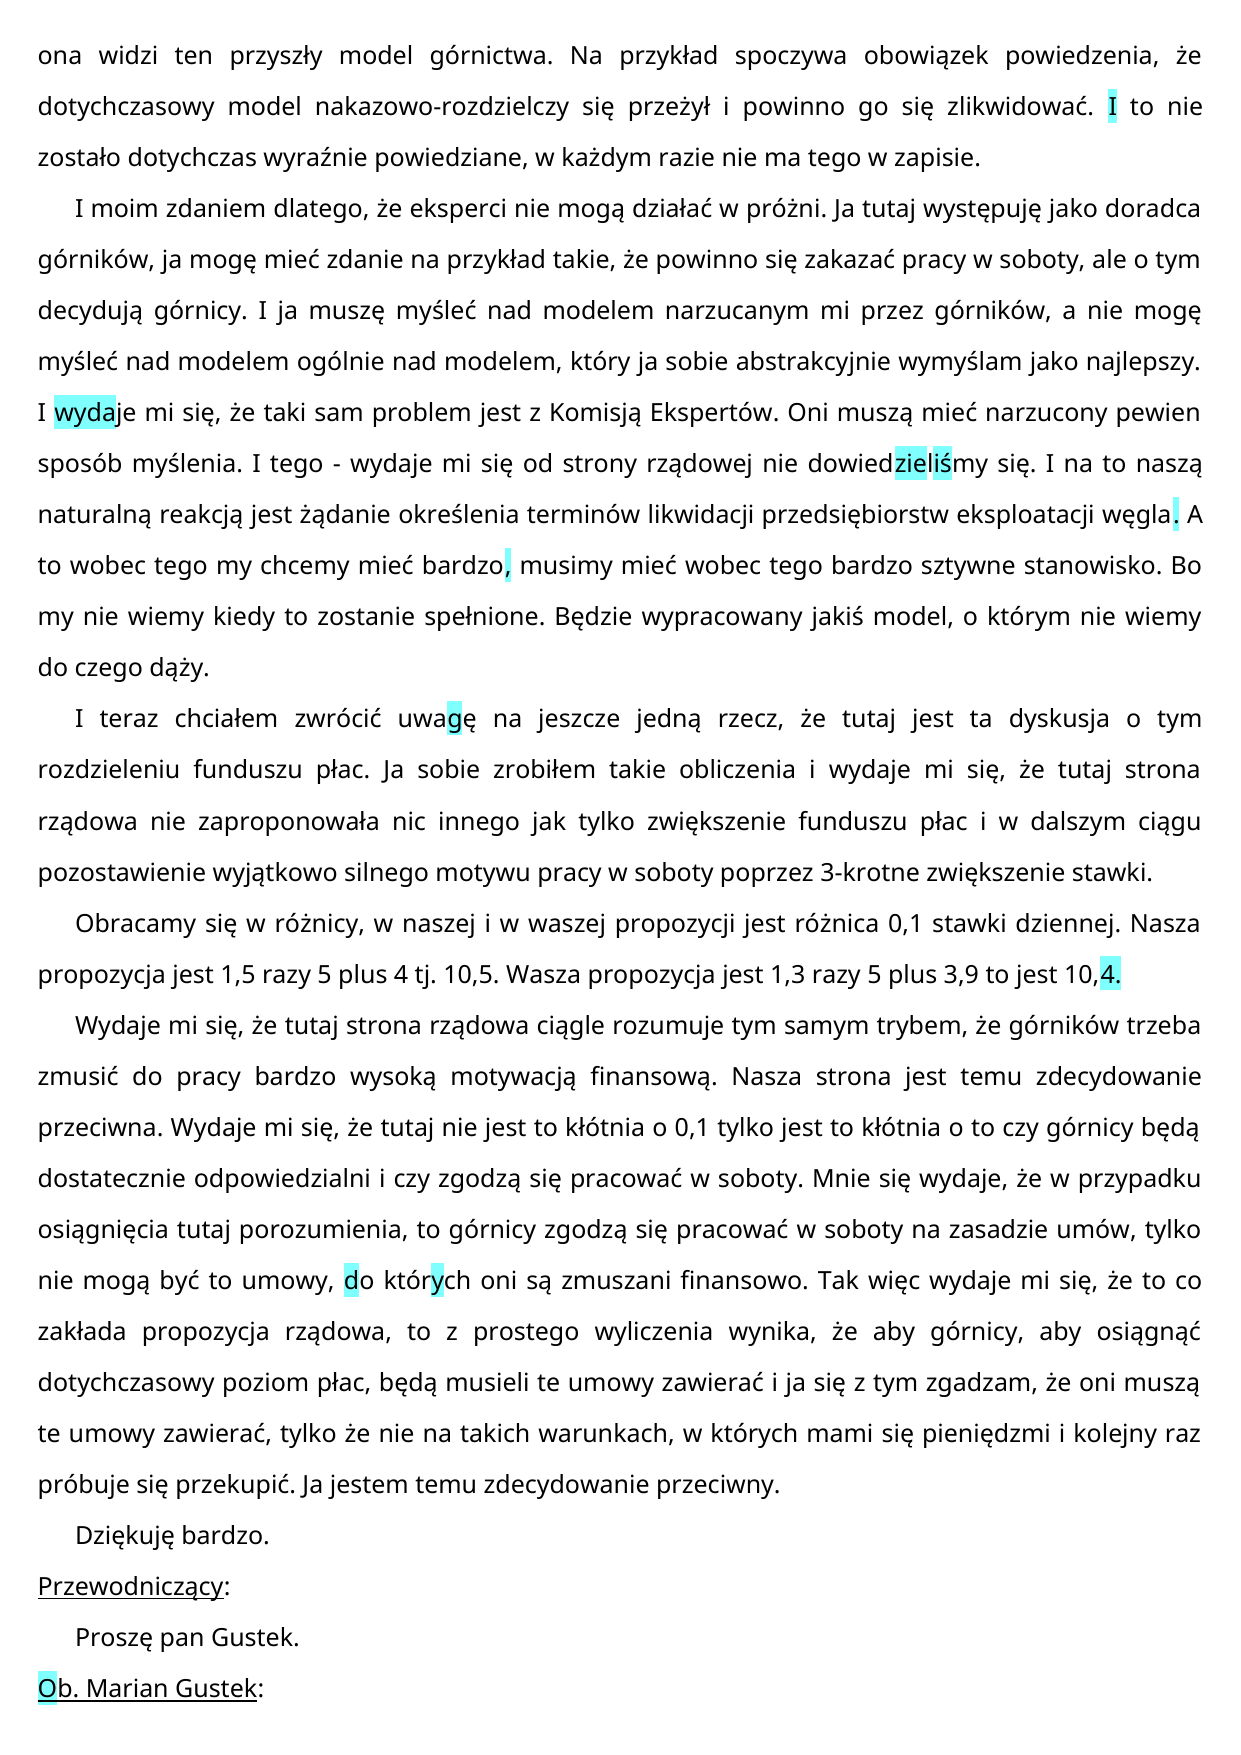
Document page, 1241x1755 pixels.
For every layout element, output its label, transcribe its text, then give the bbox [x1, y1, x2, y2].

text Obracamy się w różnicy, w naszej i w waszej propozycji jest różnica 0,1 stawki dziennej. Nasza propozycja jest 1,5 razy 5 plus 4 tj. 10,5. Wasza propozycja jest 1,3 razy 5 plus 3,9 to jest 10,4. [37, 905, 1203, 990]
text Przewodniczący: [37, 1569, 1203, 1603]
text Wydaje mi się, że tutaj strona rządowa ciągle rozumuje tym samym trybem, że górników trzeba zmusić do pracy bardzo wysoką motywacją finansową. Nasza strona jest temu zdecydowanie przeciwna. Wydaje mi się, że tutaj nie jest to kłótnia o 0,1 tylko jest to kłótnia o to czy górnicy będą dostatecznie odpowiedzialni i czy zgodzą się pracować w soboty. Mnie się wydaje, że w przypadku osiągnięcia tutaj porozumienia, to górnicy zgodzą się pracować w soboty na zasadzie umów, tylko nie mogą być to umowy, do których oni są zmuszani finansowo. Tak więc wydaje mi się, że to co zakłada propozycja rządowa, to z prostego wyliczenia wynika, że aby górnicy, aby osiągnąć dotychczasowy poziom płac, będą musieli te umowy zawierać i ja się z tym zgadzam, że oni muszą te umowy zawierać, tylko że nie na takich warunkach, w których mami się pieniędzmi i kolejny raz próbuje się przekupić. Ja jestem temu zdecydowanie przeciwny. [37, 1007, 1203, 1501]
text ona widzi ten przyszły model górnictwa. Na przykład spoczywa obowiązek powiedzenia, że dotychczasowy model nakazowo-rozdzielczy się przeżył i powinno go się zlikwidować. I to nie zostało dotychczas wyraźnie powiedziane, w każdym razie nie ma tego w zapisie. [37, 37, 1203, 174]
text Ob. Marian Gustek: [37, 1671, 1203, 1705]
text I teraz chciałem zwrócić uwagę na jeszcze jedną rzecz, że tutaj jest ta dyskusja o tym rozdzieleniu funduszu płac. Ja sobie zrobiłem takie obliczenia i wydaje mi się, że tutaj strona rządowa nie zaproponowała nic innego jak tylko zwiększenie funduszu płac i w dalszym ciągu pozostawienie wyjątkowo silnego motywu pracy w soboty poprzez 3-krotne zwiększenie stawki. [37, 701, 1203, 888]
text Proszę pan Gustek. [37, 1620, 1203, 1654]
text Dziękuję bardzo. [37, 1518, 1203, 1552]
text I moim zdaniem dlatego, że eksperci nie mogą działać w próżni. Ja tutaj występuję jako doradca górników, ja mogę mieć zdanie na przykład takie, że powinno się zakazać pracy w soboty, ale o tym decydują górnicy. I ja muszę myśleć nad modelem narzucanym mi przez górników, a nie mogę myśleć nad modelem ogólnie nad modelem, który ja sobie abstrakcyjnie wymyślam jako najlepszy. I wydaje mi się, że taki sam problem jest z Komisją Ekspertów. Oni muszą mieć narzucony pewien sposób myślenia. I tego - wydaje mi się od strony rządowej nie dowiedzieliśmy się. I na to naszą naturalną reakcją jest żądanie określenia terminów likwidacji przedsiębiorstw eksploatacji węgla. A to wobec tego my chcemy mieć bardzo, musimy mieć wobec tego bardzo sztywne stanowisko. Bo my nie wiemy kiedy to zostanie spełnione. Będzie wypracowany jakiś model, o którym nie wiemy do czego dąży. [37, 191, 1203, 684]
